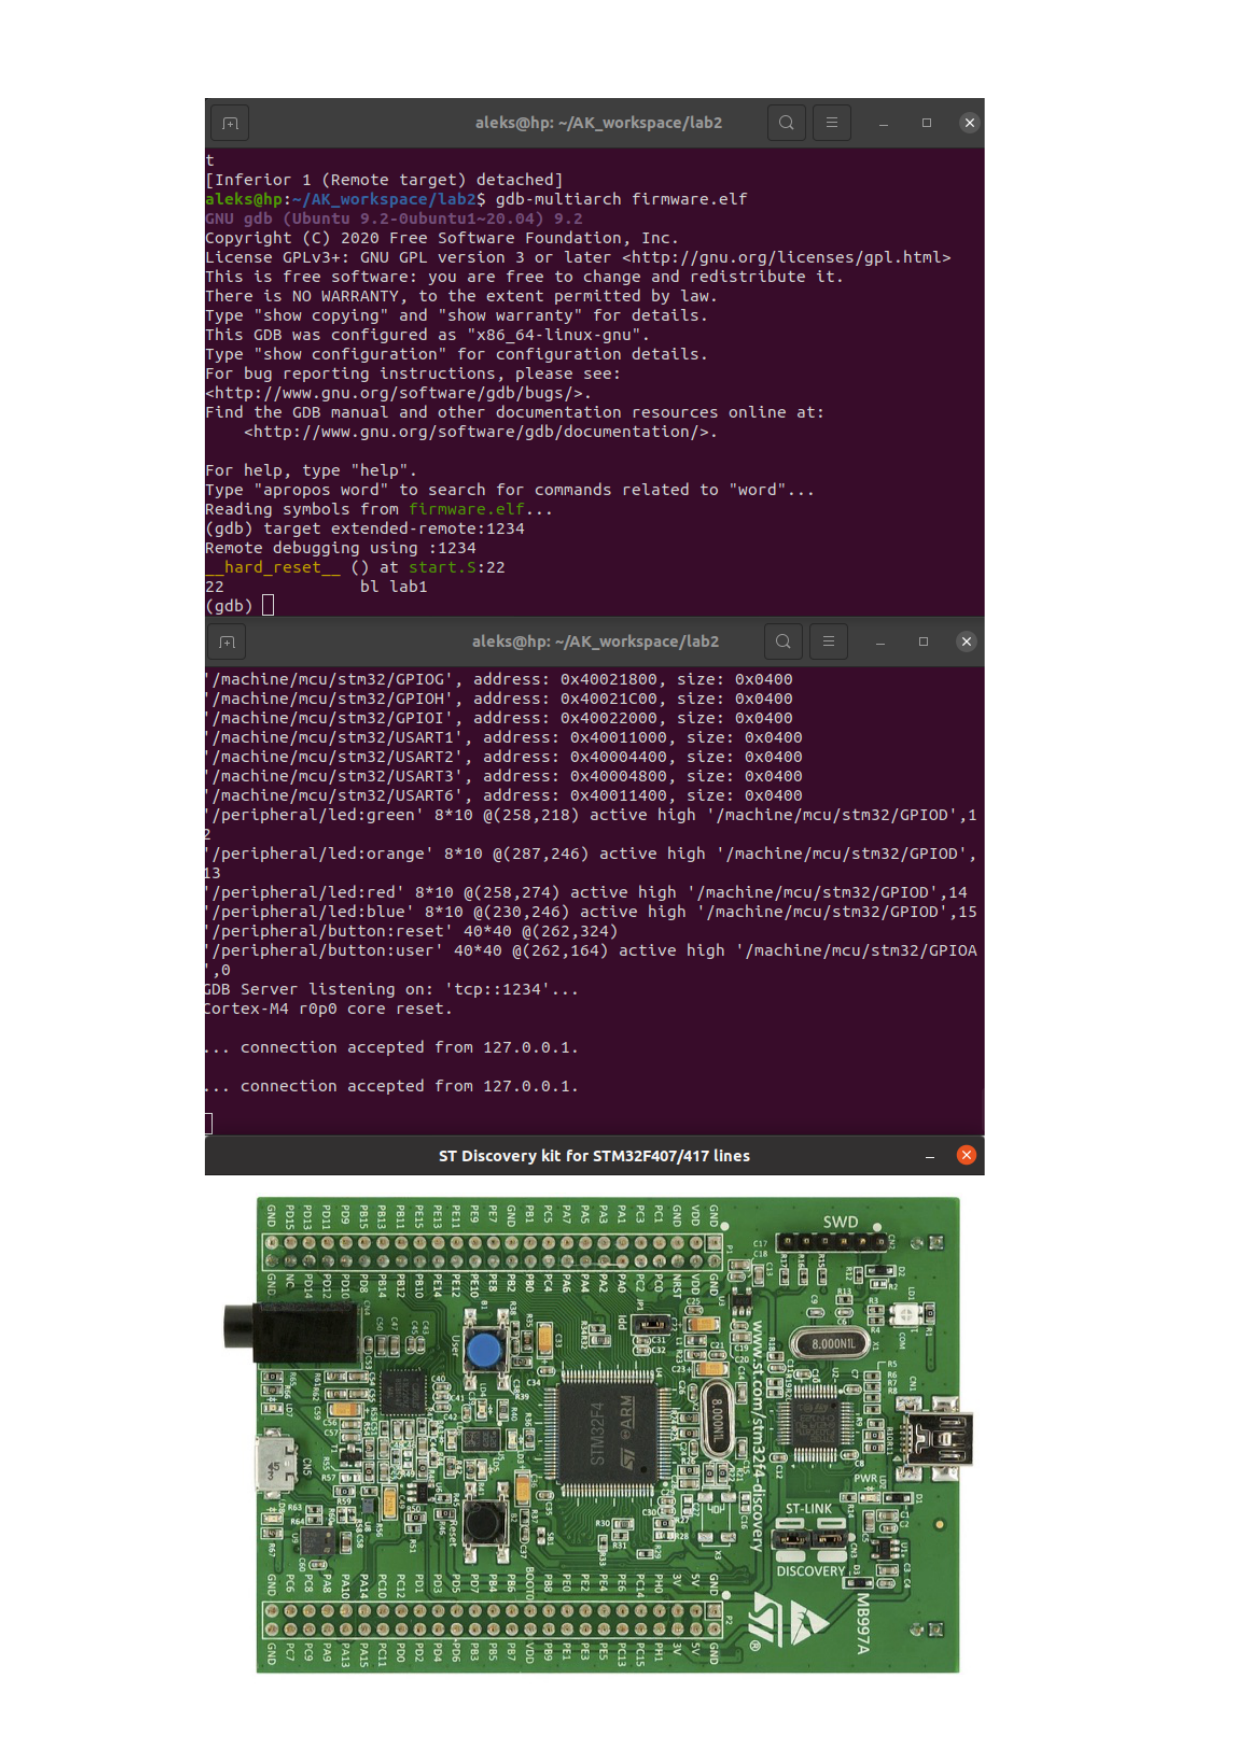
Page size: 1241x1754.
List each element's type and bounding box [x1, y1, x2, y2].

picture [204, 98, 985, 1692]
